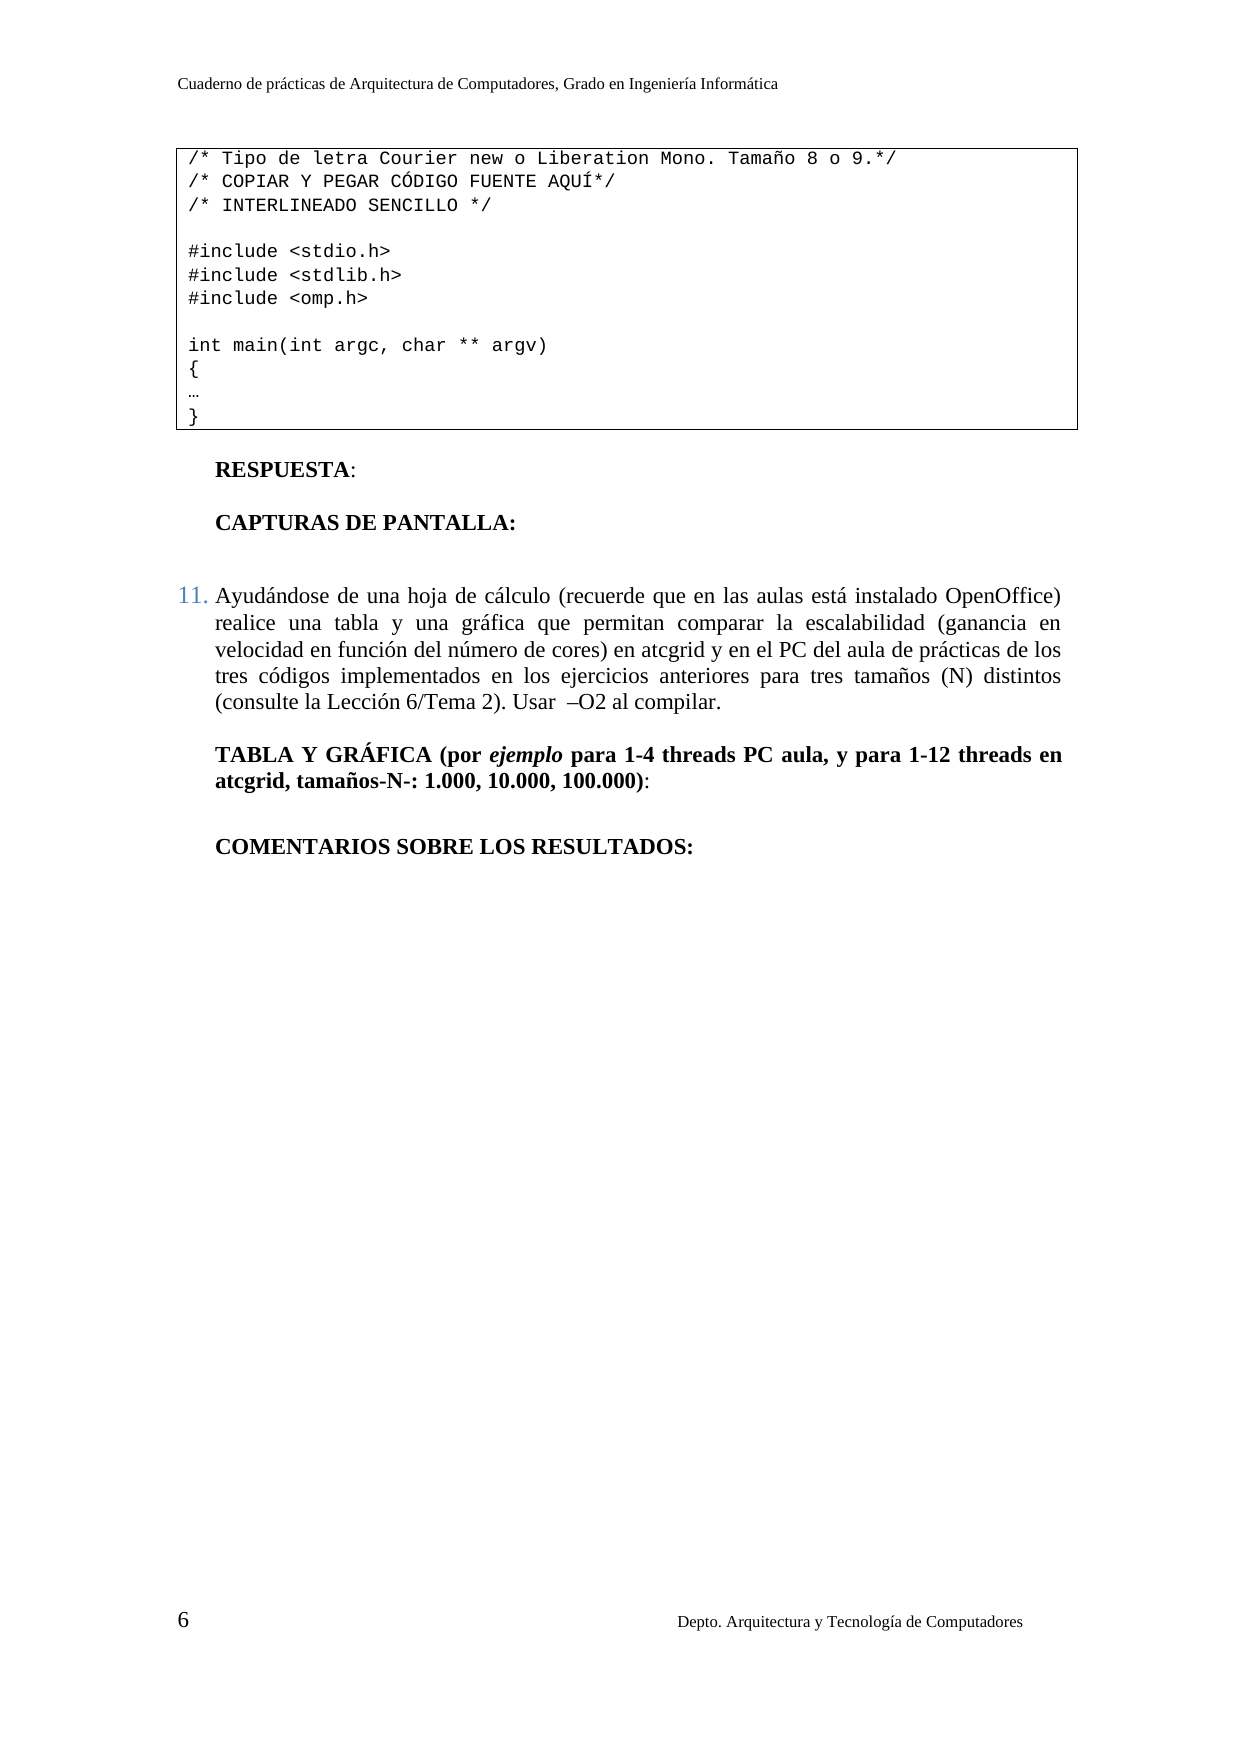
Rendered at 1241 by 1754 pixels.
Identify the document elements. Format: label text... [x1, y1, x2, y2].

text COMENTARIOS SOBRE LOS RESULTADOS: [177, 833, 1063, 859]
text RESPUESTA: [215, 456, 1063, 483]
text CAPTURAS DE PANTALLA: [215, 509, 1063, 536]
text TABLA Y GRÁFICA (por ejemplo para 1-4 threads PC aula, y para 1-12 threads en atcgrid, tamaños-N-: 1.000, 10.000, 100.000): [215, 741, 1063, 794]
table_header /* Tipo de letra Courier new o Liberation Mono. Tamaño 8 o 9.*/ /* COPIAR Y PEGAR CÓDIGO FUENTE AQUÍ*/ /* INTERLINEADO SENCILLO */ #include <stdio.h> #include <stdlib.h> #include <omp.h> int main(int argc, char ** argv) { … } [177, 149, 1077, 429]
list Ayudándose de una hoja de cálculo (recuerde que en las aulas está instalado OpenOffice) realice una tabla y una gráfica que permitan comparar la escalabilidad (ganancia en velocidad en función del número de cores) en atcgrid y en el PC del aula de prácticas de los tres códigos implementados en los ejercicios anteriores para tres tamaños (N) distintos (consulte la Lección 6/Tema 2). Usar –O2 al compilar. [177, 581, 1063, 715]
